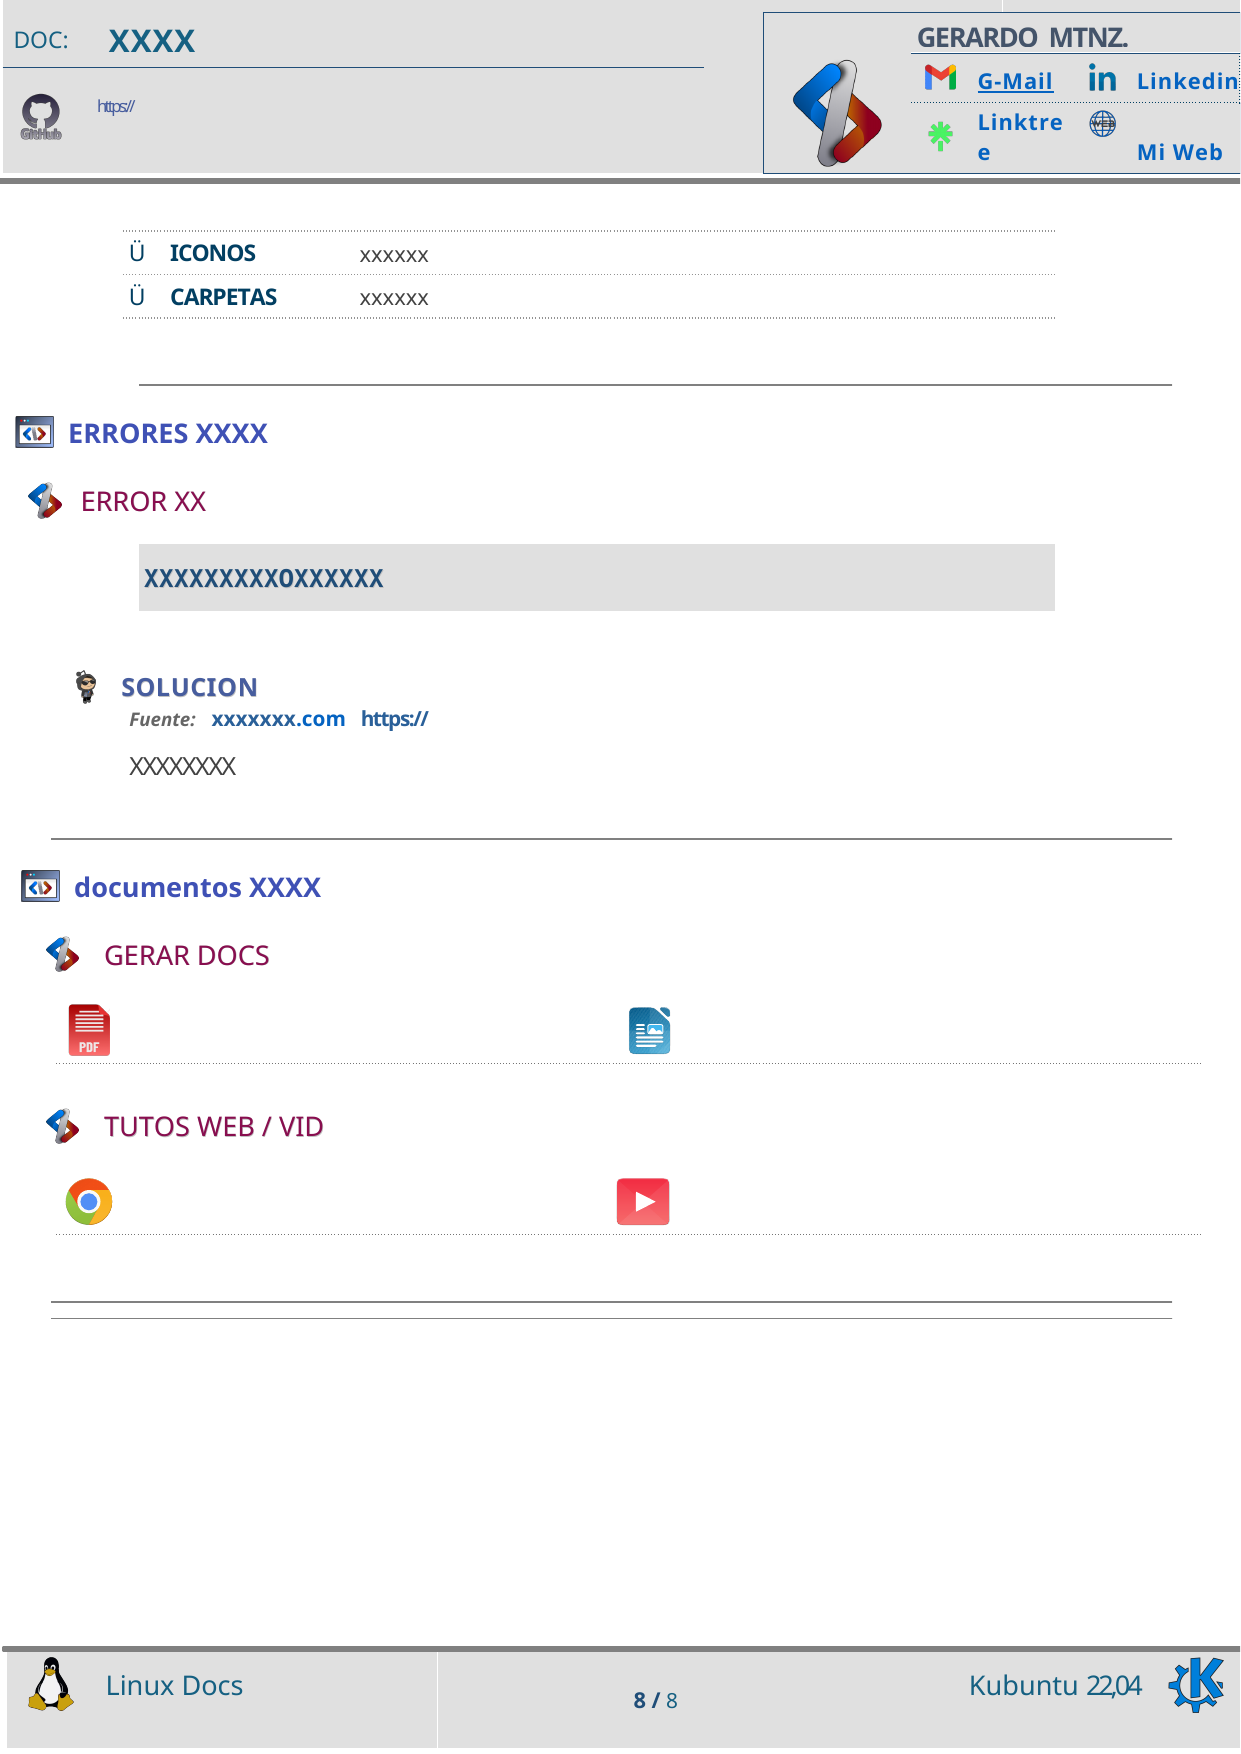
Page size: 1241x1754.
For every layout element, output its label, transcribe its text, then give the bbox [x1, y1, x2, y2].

table_header [1102, 998, 1202, 1063]
picture [561, 1006, 595, 1051]
text XXXXXXXX [129, 748, 1172, 782]
text Fuente: xxxxxxx.com https:// [129, 704, 1172, 733]
table_header [127, 1169, 547, 1234]
picture [12, 89, 70, 144]
picture [1086, 107, 1119, 140]
picture [63, 1003, 115, 1057]
subtitle ERRORES XXXX [15, 414, 1172, 451]
table_header [547, 1169, 604, 1234]
table_header [1102, 1169, 1202, 1234]
subtitle TUTOS WEB / VID [45, 1107, 1172, 1145]
subtitle documentos XXXX [21, 868, 1172, 905]
picture [28, 482, 62, 519]
picture [69, 670, 103, 704]
subtitle ERROR XX [62, 482, 1172, 519]
table_header XXXXXXXXXoXXXXXX [139, 544, 1055, 611]
table_header [689, 1169, 1102, 1234]
table_cell xxxxxx [354, 230, 1056, 274]
picture [15, 416, 54, 448]
subtitle GERAR DOCS [45, 936, 1172, 973]
picture [1166, 1655, 1226, 1715]
picture [1137, 1006, 1170, 1051]
picture [46, 1108, 79, 1144]
picture [639, 1013, 647, 1018]
table_header [127, 998, 542, 1063]
picture [21, 870, 60, 902]
picture [561, 1177, 595, 1223]
table_header [542, 998, 612, 1063]
picture [1086, 61, 1119, 94]
table_cell CARPETAS [123, 274, 354, 317]
table_header [693, 998, 1102, 1063]
table_cell xxxxxx [354, 274, 1056, 317]
picture [20, 1655, 80, 1715]
picture [924, 61, 957, 94]
table_header [604, 1169, 688, 1234]
table_cell ICONOS [123, 230, 354, 274]
list SOLUCION [68, 669, 1172, 704]
picture [1137, 1177, 1170, 1223]
table_header [612, 998, 693, 1063]
table_header [56, 1169, 127, 1234]
picture [925, 121, 956, 152]
picture [46, 936, 79, 972]
table_header [56, 998, 127, 1063]
picture [783, 53, 891, 167]
